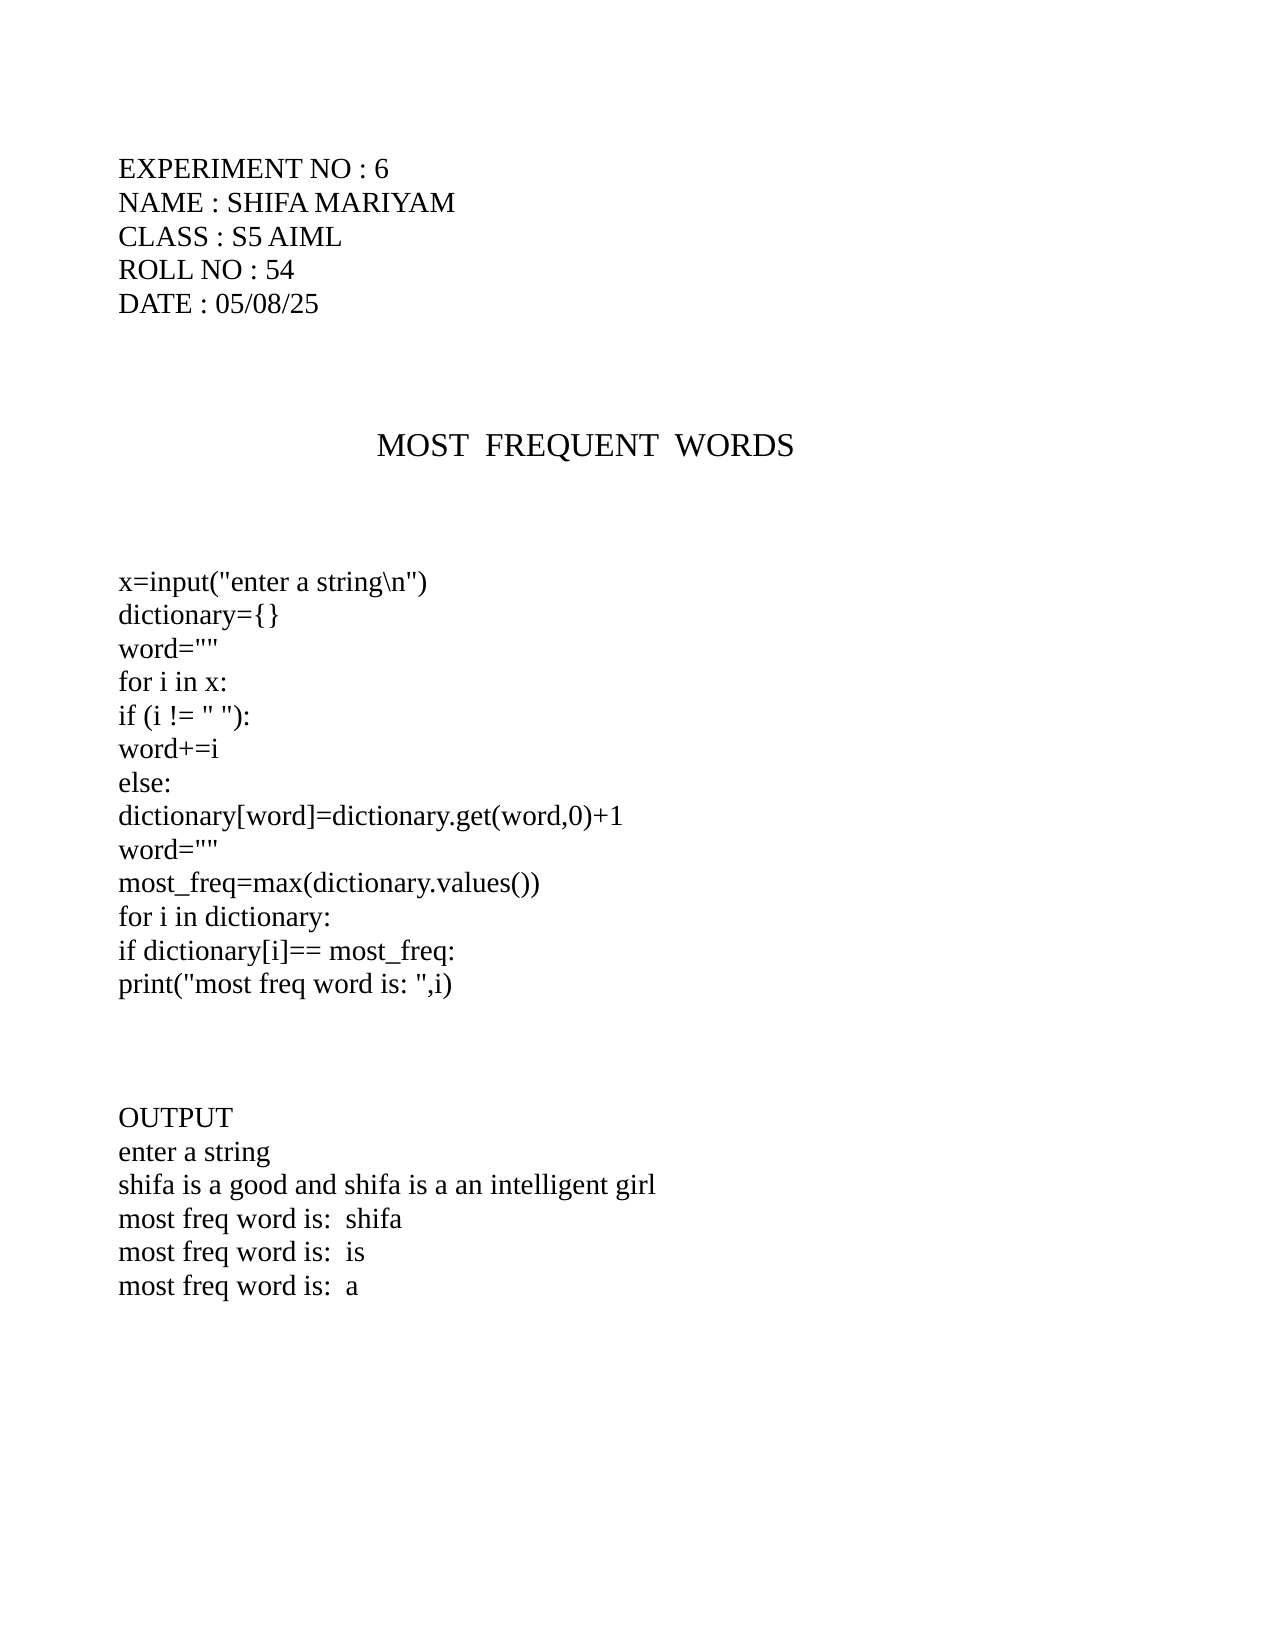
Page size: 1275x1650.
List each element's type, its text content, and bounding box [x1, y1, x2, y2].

text word="" [118, 631, 1157, 664]
text MOST FREQUENT WORDS [118, 425, 1157, 463]
text if (i != " "): [118, 698, 1157, 731]
text dictionary={} [118, 597, 1157, 631]
text most_freq=max(dictionary.values()) [118, 866, 1157, 899]
text x=input("enter a string\n") [118, 564, 1157, 597]
text if dictionary[i]== most_freq: [118, 933, 1157, 966]
text word+=i [118, 731, 1157, 765]
text ROLL NO : 54 [118, 252, 1157, 286]
text most freq word is: a [118, 1268, 1157, 1302]
text DATE : 05/08/25 [118, 286, 1157, 319]
text most freq word is: is [118, 1234, 1157, 1268]
text NAME : SHIFA MARIYAM [118, 185, 1157, 219]
text print("most freq word is: ",i) [118, 966, 1157, 1000]
text EXPERIMENT NO : 6 [118, 152, 1157, 185]
text word="" [118, 832, 1157, 866]
text for i in x: [118, 664, 1157, 698]
text else: [118, 765, 1157, 798]
text shifa is a good and shifa is a an intelligent girl [118, 1167, 1157, 1201]
text OUTPUT [118, 1100, 1157, 1134]
text CLASS : S5 AIML [118, 219, 1157, 252]
text dictionary[word]=dictionary.get(word,0)+1 [118, 798, 1157, 832]
text enter a string [118, 1134, 1157, 1167]
text for i in dictionary: [118, 899, 1157, 933]
text most freq word is: shifa [118, 1201, 1157, 1234]
